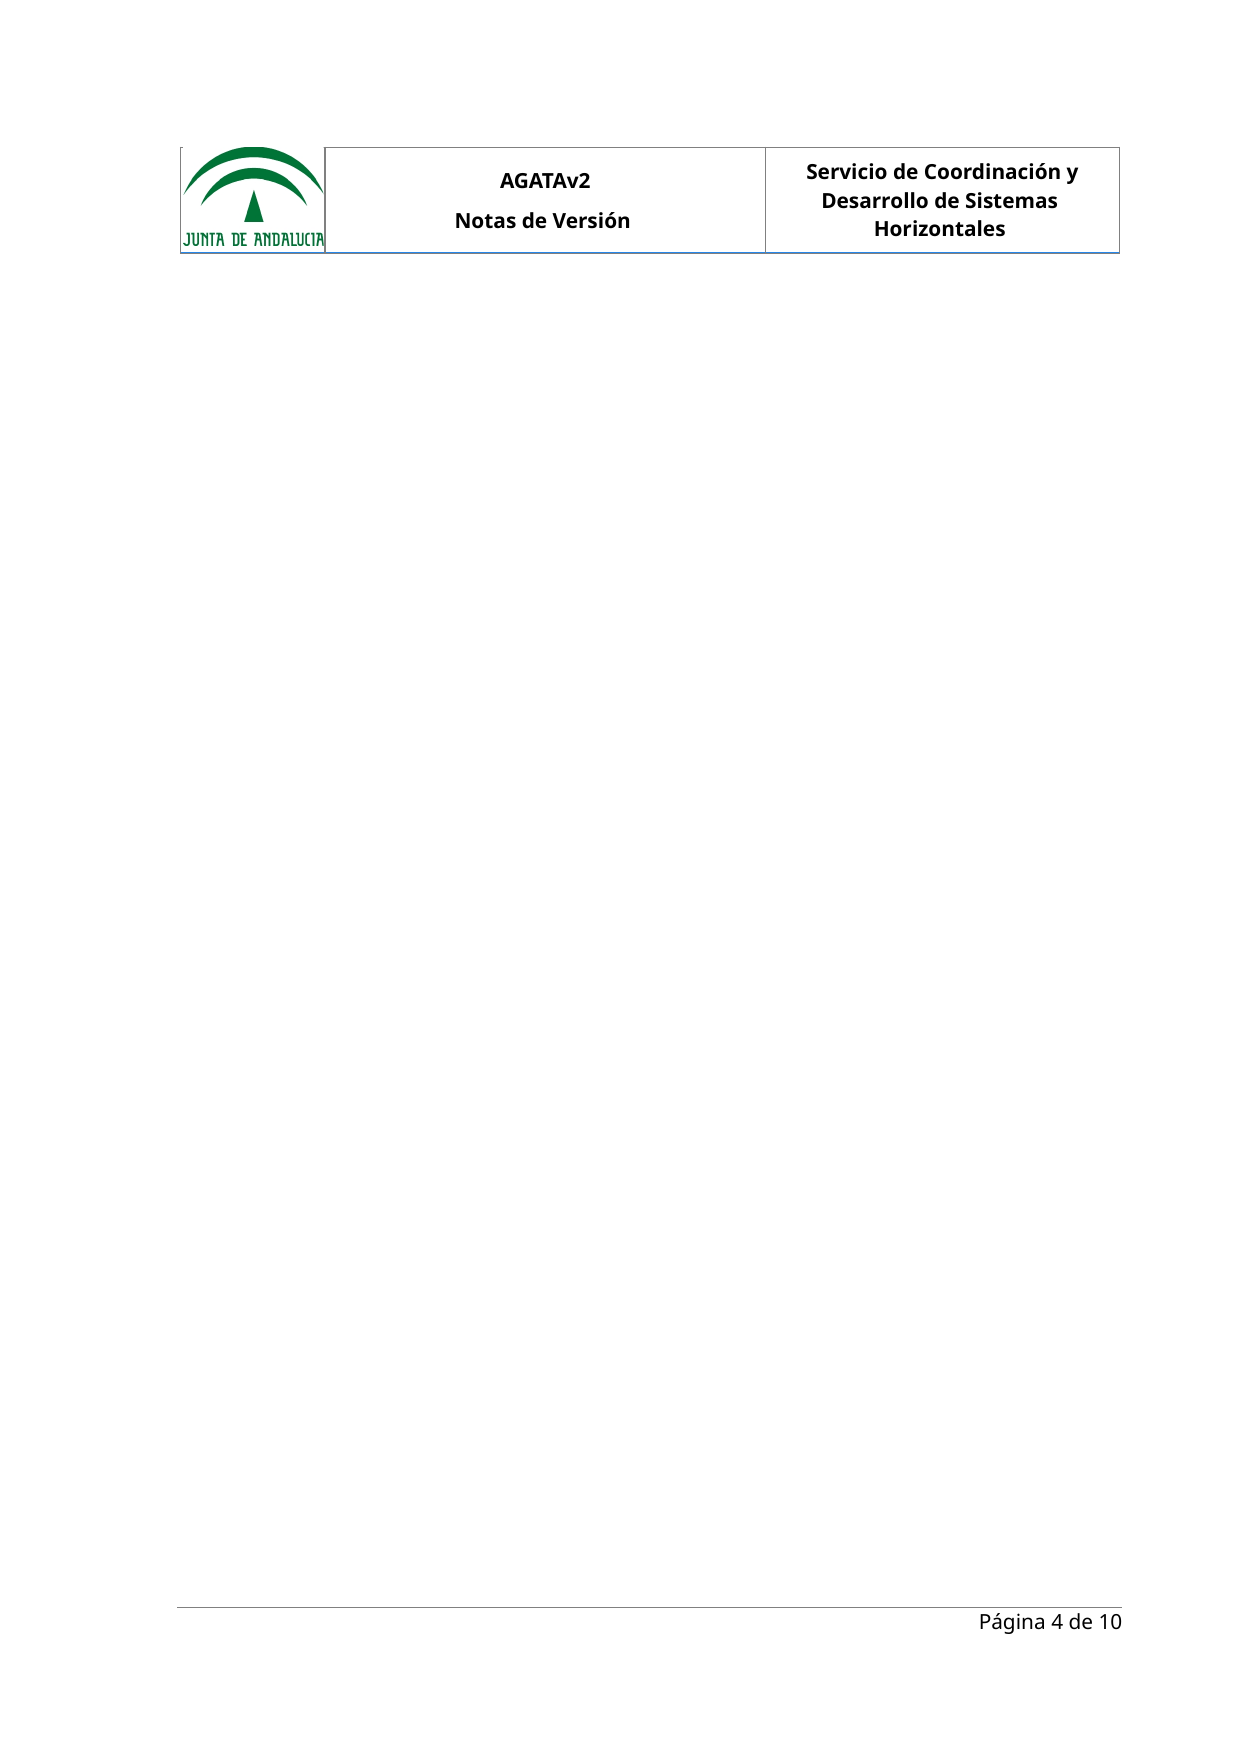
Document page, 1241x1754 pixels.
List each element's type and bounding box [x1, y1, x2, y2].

picture [183, 147, 324, 246]
